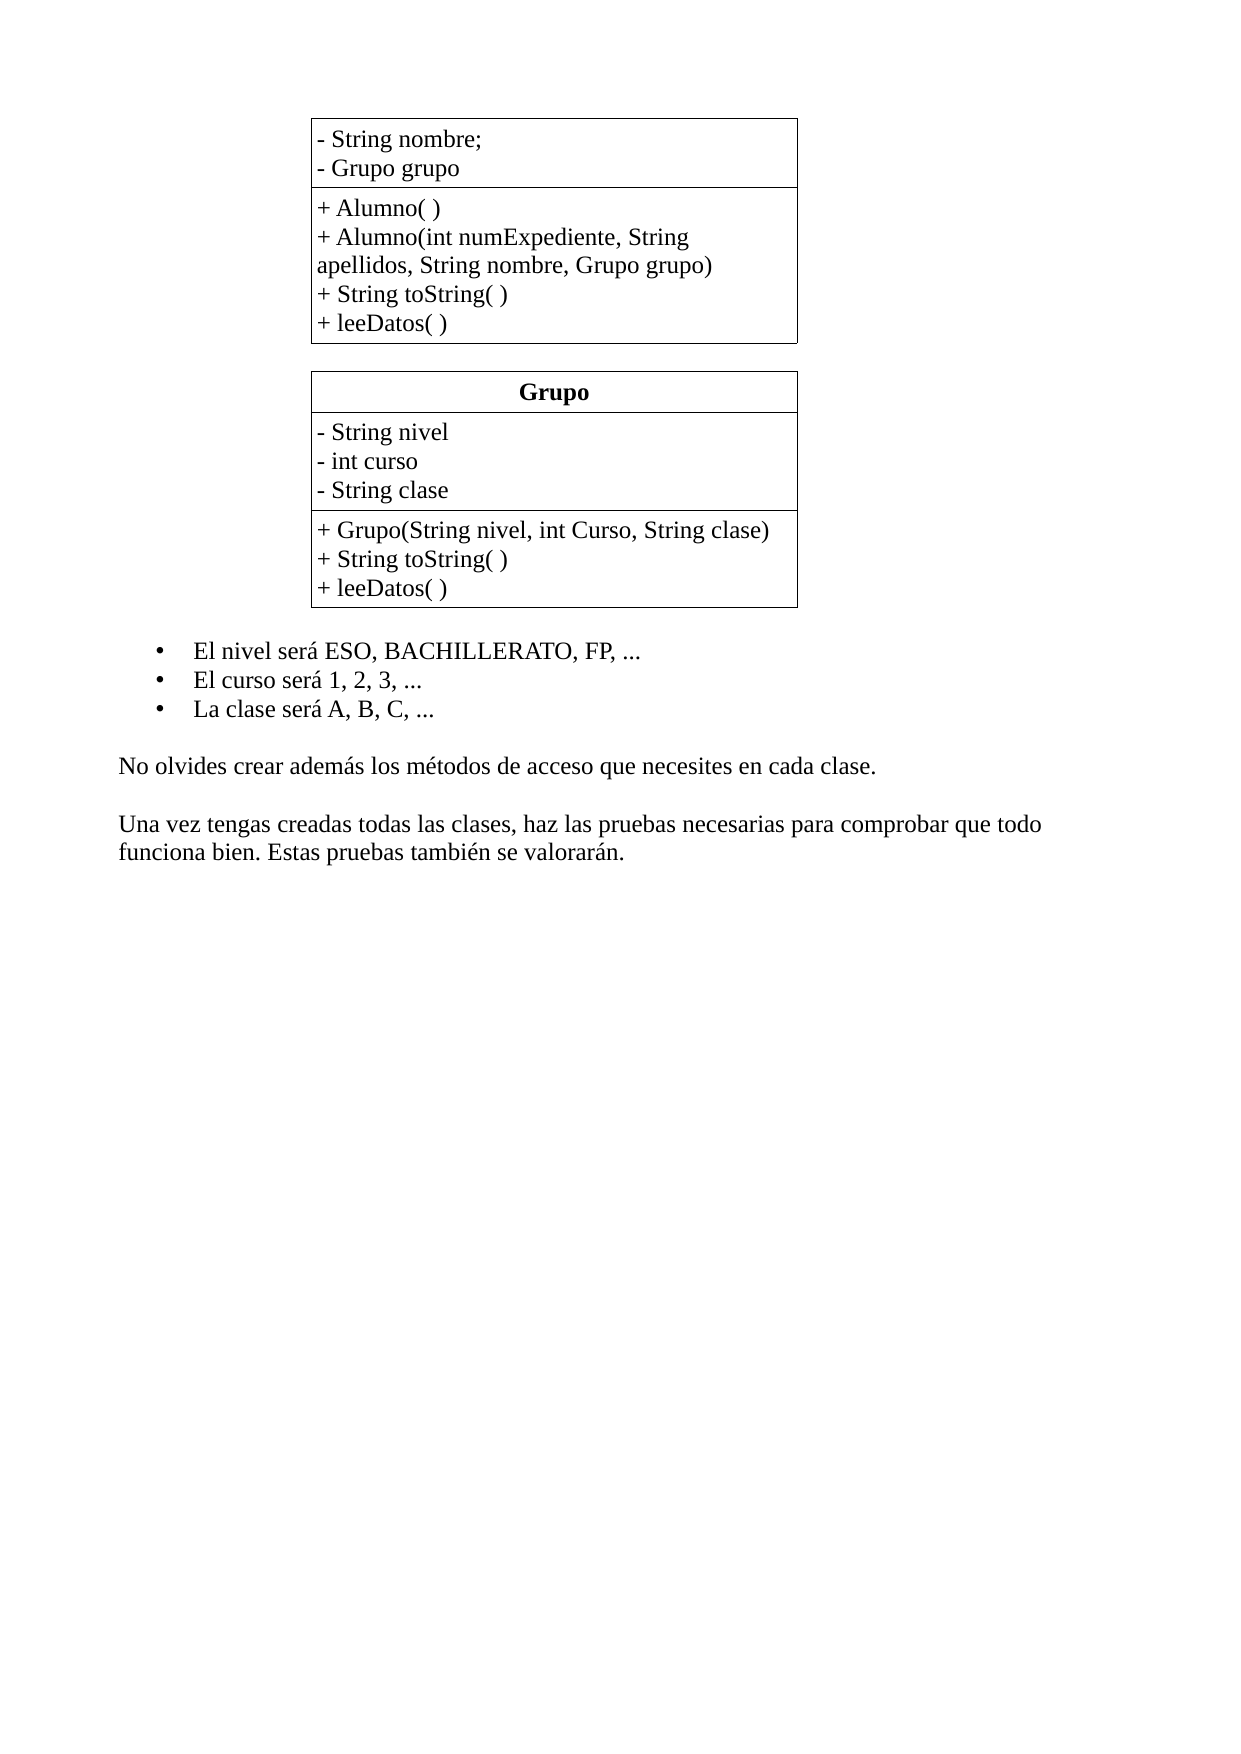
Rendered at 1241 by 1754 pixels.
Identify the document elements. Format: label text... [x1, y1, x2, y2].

table_header Grupo [312, 372, 797, 412]
table_cell - String nombre; - Grupo grupo [312, 119, 797, 187]
text Una vez tengas creadas todas las clases, haz las pruebas necesarias para comprobar que todo funciona bien. Estas pruebas también se valorarán. [118, 809, 1122, 866]
list El curso será 1, 2, 3, ... [156, 665, 1122, 694]
text No olvides crear además los métodos de acceso que necesites en cada clase. [118, 751, 1122, 780]
table_cell + Grupo(String nivel, int Curso, String clase) + String toString( ) + leeDatos( ) [312, 511, 797, 607]
table_cell - String nivel - int curso - String clase [312, 413, 797, 509]
table_cell + Alumno( ) + Alumno(int numExpediente, String apellidos, String nombre, Grupo grupo) + String toString( ) + leeDatos( ) [312, 188, 797, 342]
list La clase será A, B, C, ... [156, 694, 1122, 722]
list El nivel será ESO, BACHILLERATO, FP, ... [156, 636, 1122, 665]
